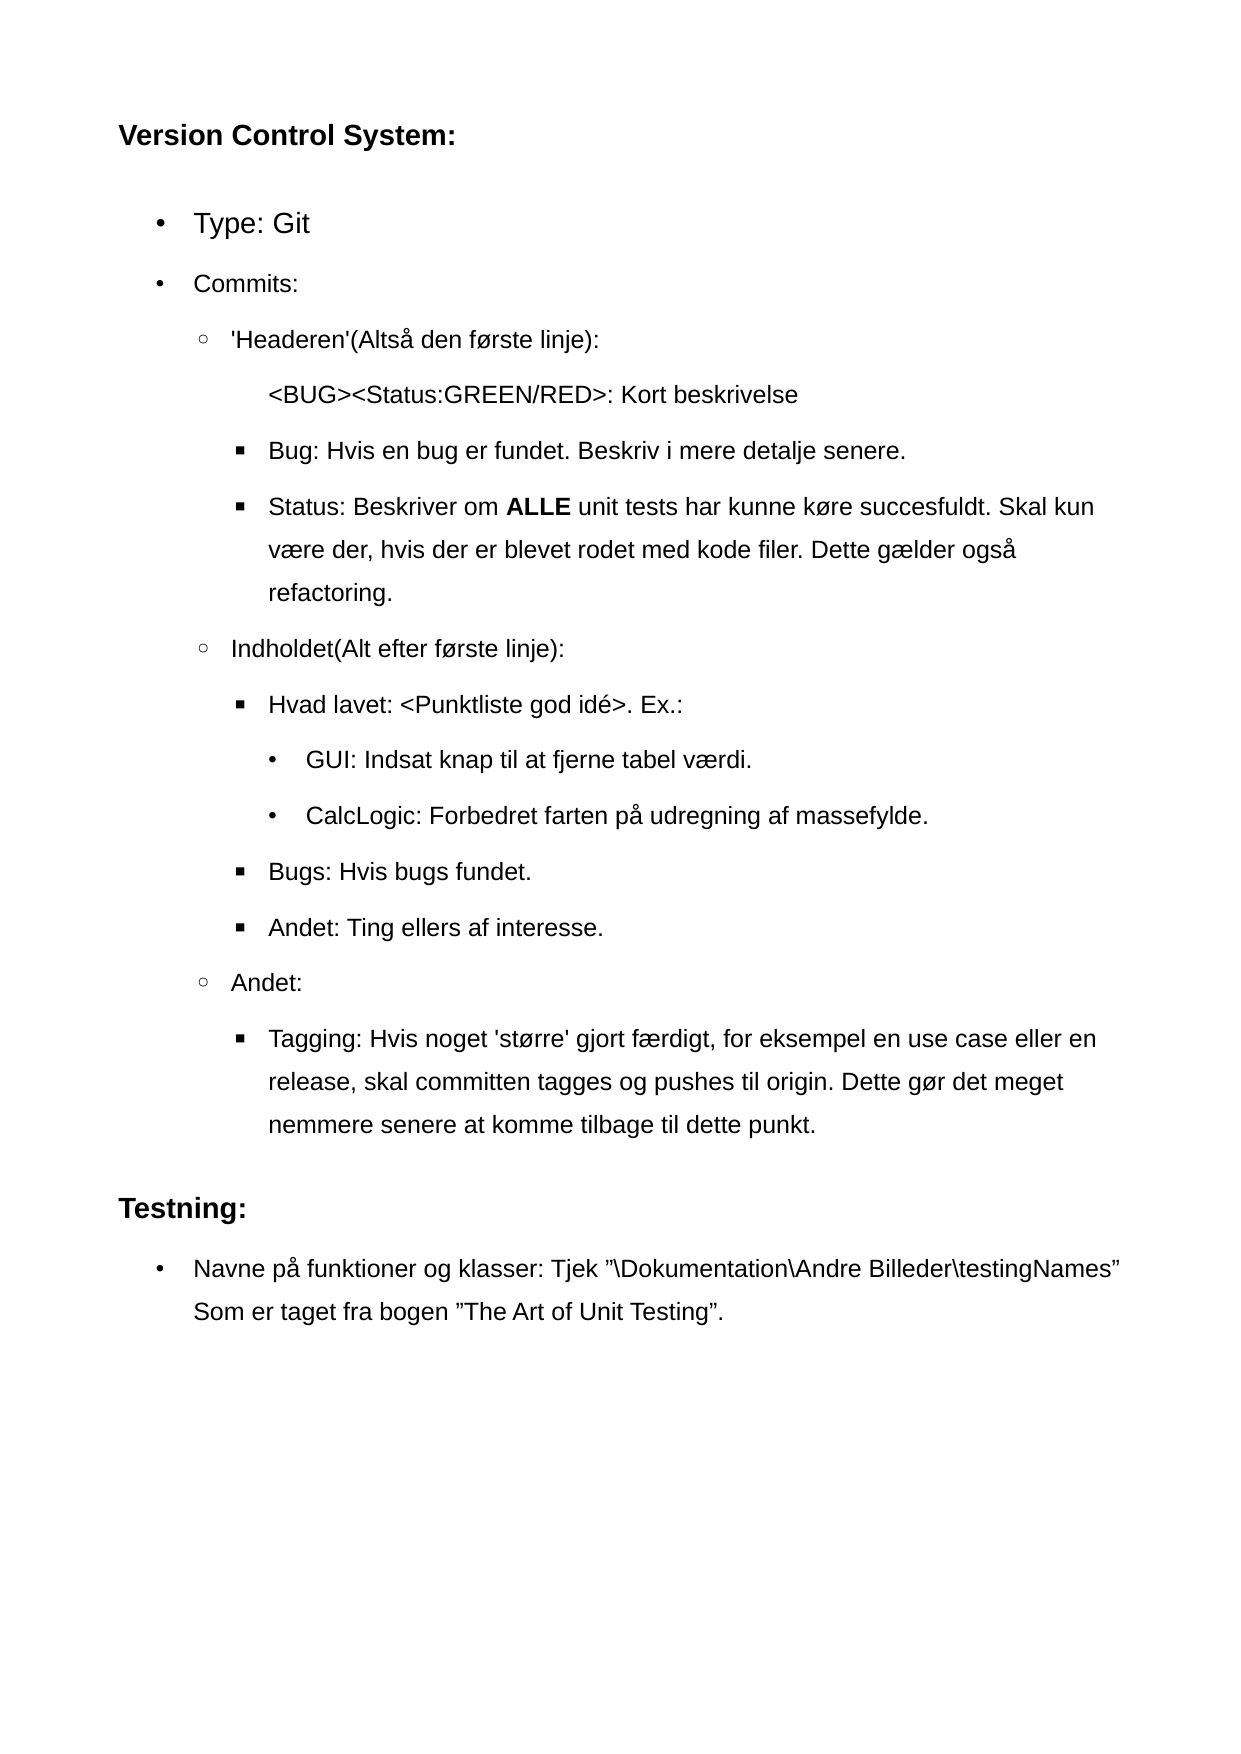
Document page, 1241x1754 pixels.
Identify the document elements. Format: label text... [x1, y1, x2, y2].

list 'Headeren'(Altså den første linje): [193, 325, 1122, 354]
list Andet: Ting ellers af interesse. [231, 912, 1122, 941]
subtitle Version Control System: [118, 118, 1122, 152]
list Status: Beskriver om ALLE unit tests har kunne køre succesfuldt. Skal kun være der, hvis der er blevet rodet med kode filer. Dette gælder også refactoring. [231, 492, 1122, 607]
list Navne på funktioner og klasser: Tjek ”\Dokumentation\Andre Billeder\testingNames” Som er taget fra bogen ”The Art of Unit Testing”. [156, 1254, 1122, 1326]
list Commits: [156, 269, 1122, 298]
subtitle Type: Git [156, 206, 1122, 240]
subtitle Testning: [118, 1191, 1122, 1224]
list Bug: Hvis en bug er fundet. Beskriv i mere detalje senere. [231, 436, 1122, 465]
list Tagging: Hvis noget 'større' gjort færdigt, for eksempel en use case eller en release, skal committen tagges og pushes til origin. Dette gør det meget nemmere senere at komme tilbage til dette punkt. [231, 1024, 1122, 1139]
list GUI: Indsat knap til at fjerne tabel værdi. [268, 745, 1122, 774]
list Indholdet(Alt efter første linje): [193, 634, 1122, 663]
list Hvad lavet: <Punktliste god idé>. Ex.: [231, 689, 1122, 718]
list Andet: [193, 968, 1122, 997]
list CalcLogic: Forbedret farten på udregning af massefylde. [268, 801, 1122, 830]
list <BUG><Status:GREEN/RED>: Kort beskrivelse [231, 381, 1122, 409]
list Bugs: Hvis bugs fundet. [231, 857, 1122, 886]
